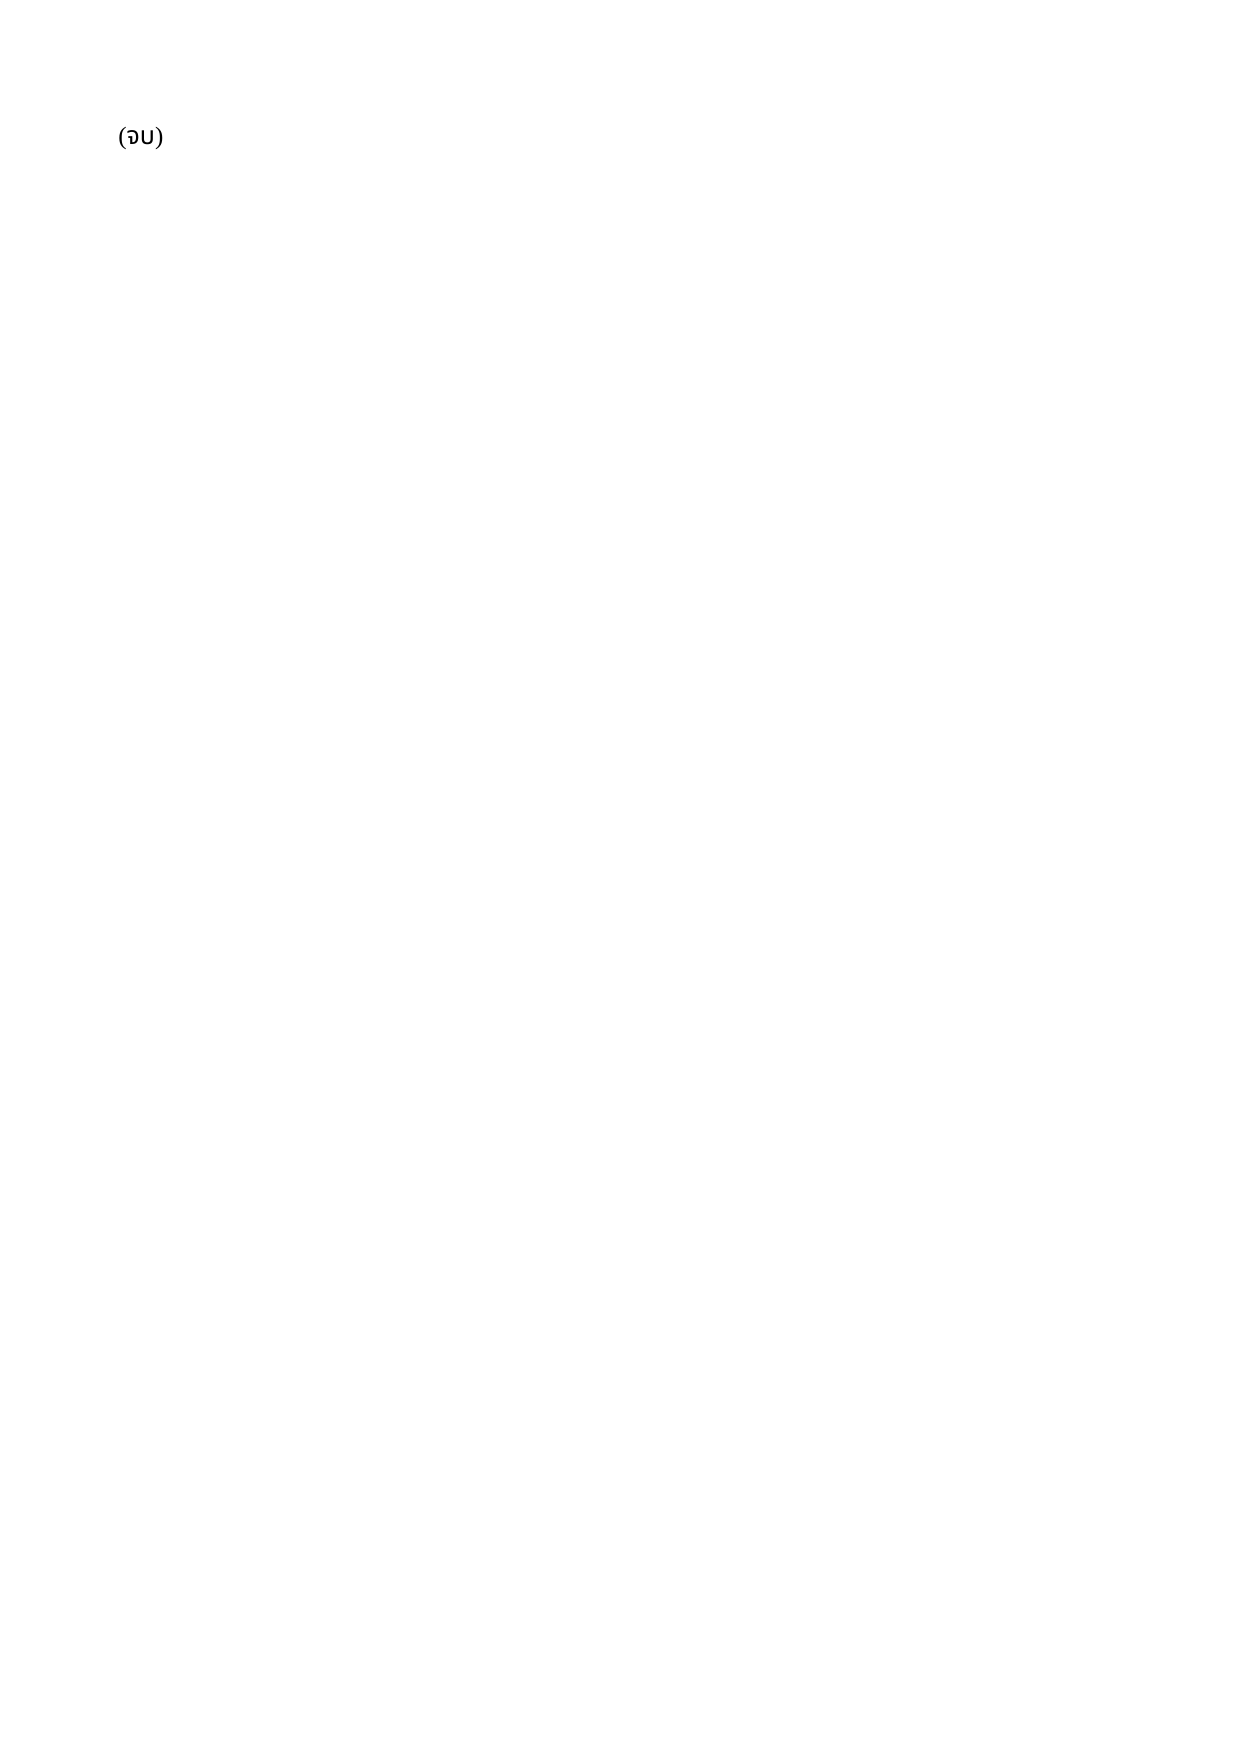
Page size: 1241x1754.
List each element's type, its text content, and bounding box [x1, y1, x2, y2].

text (จบ) [118, 118, 1122, 156]
